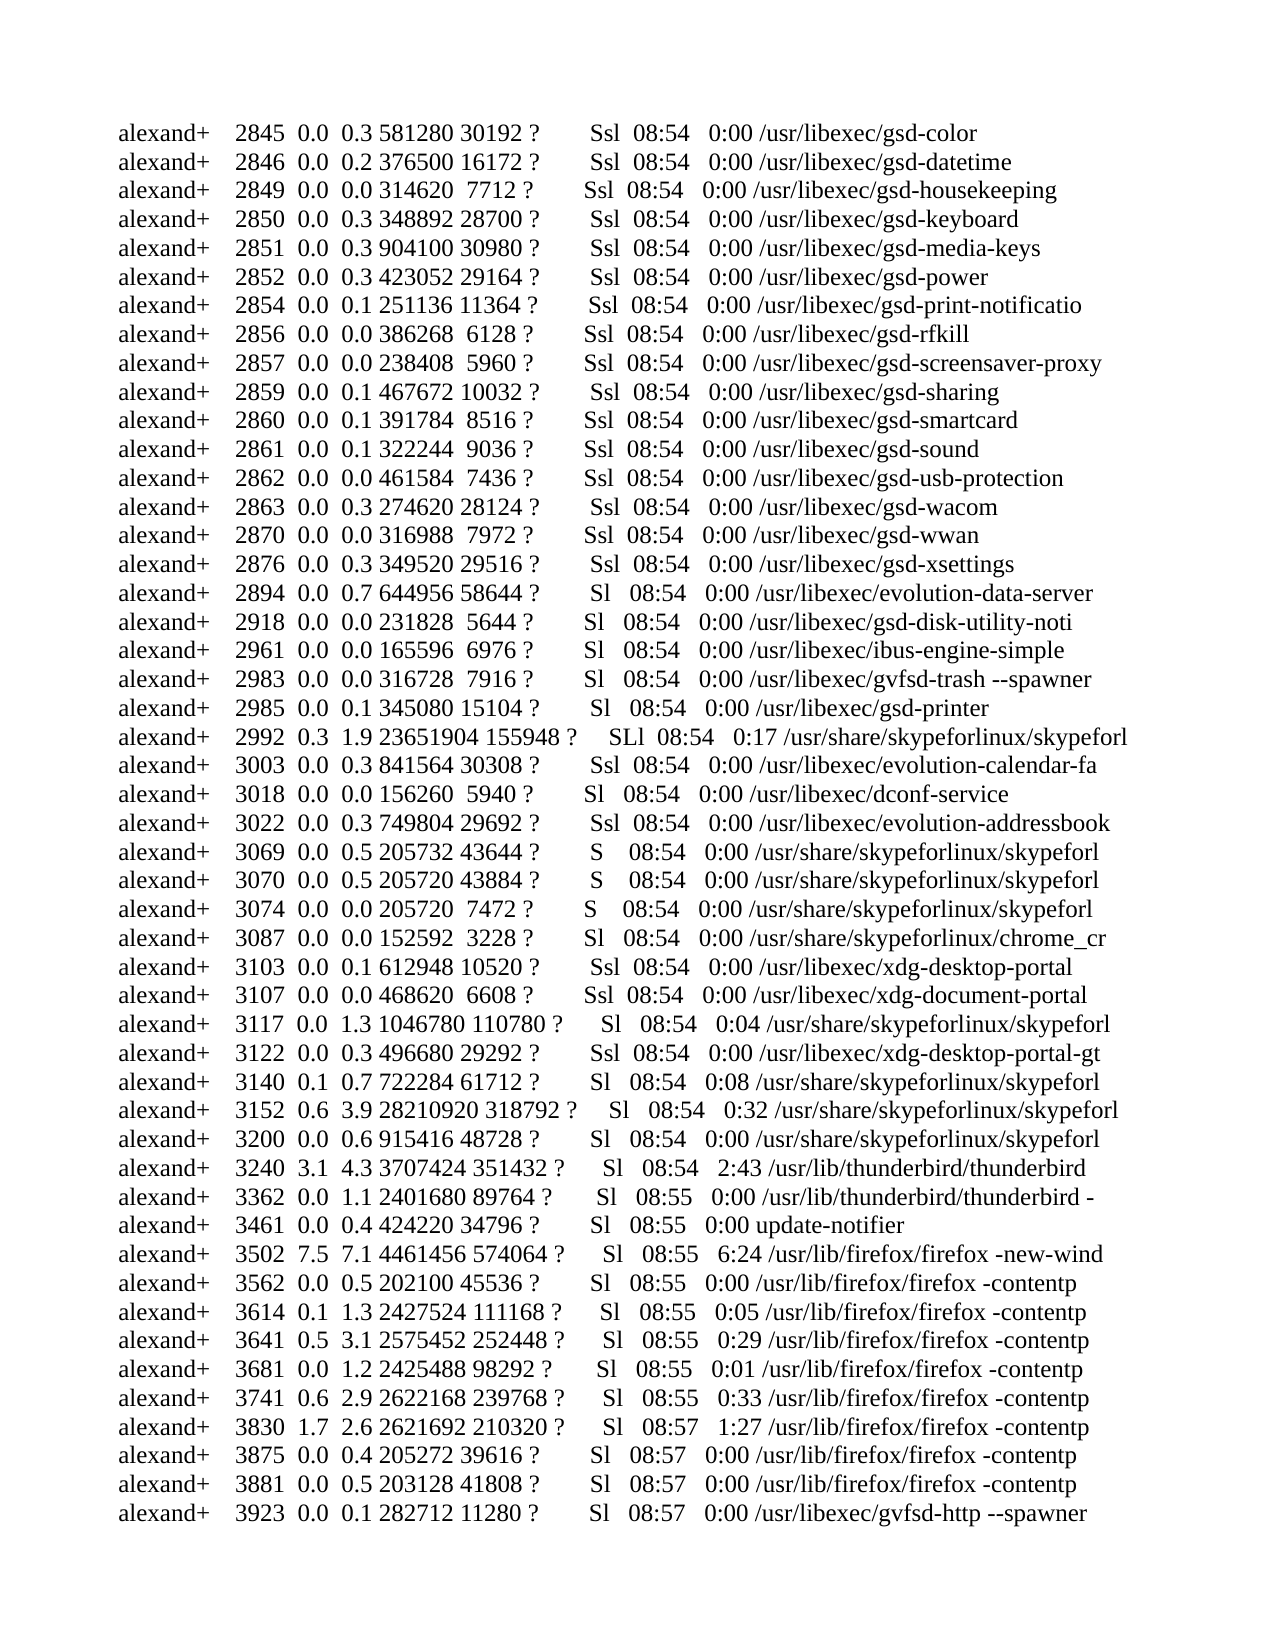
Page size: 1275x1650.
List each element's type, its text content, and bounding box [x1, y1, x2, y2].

text alexand+ 3681 0.0 1.2 2425488 98292 ? Sl 08:55 0:01 /usr/lib/firefox/firefox -contentp [118, 1354, 1157, 1383]
text alexand+ 3107 0.0 0.0 468620 6608 ? Ssl 08:54 0:00 /usr/libexec/xdg-document-portal [118, 981, 1157, 1009]
text alexand+ 3502 7.5 7.1 4461456 574064 ? Sl 08:55 6:24 /usr/lib/firefox/firefox -new-wind [118, 1239, 1157, 1268]
text alexand+ 2860 0.0 0.1 391784 8516 ? Ssl 08:54 0:00 /usr/libexec/gsd-smartcard [118, 406, 1157, 434]
text alexand+ 2861 0.0 0.1 322244 9036 ? Ssl 08:54 0:00 /usr/libexec/gsd-sound [118, 434, 1157, 463]
text alexand+ 2918 0.0 0.0 231828 5644 ? Sl 08:54 0:00 /usr/libexec/gsd-disk-utility-noti [118, 607, 1157, 636]
text alexand+ 2857 0.0 0.0 238408 5960 ? Ssl 08:54 0:00 /usr/libexec/gsd-screensaver-proxy [118, 348, 1157, 377]
text alexand+ 3362 0.0 1.1 2401680 89764 ? Sl 08:55 0:00 /usr/lib/thunderbird/thunderbird - [118, 1182, 1157, 1211]
text alexand+ 3923 0.0 0.1 282712 11280 ? Sl 08:57 0:00 /usr/libexec/gvfsd-http --spawner [118, 1498, 1157, 1527]
text alexand+ 2863 0.0 0.3 274620 28124 ? Ssl 08:54 0:00 /usr/libexec/gsd-wacom [118, 492, 1157, 521]
text alexand+ 2992 0.3 1.9 23651904 155948 ? SLl 08:54 0:17 /usr/share/skypeforlinux/skypeforl [118, 722, 1157, 751]
text alexand+ 2862 0.0 0.0 461584 7436 ? Ssl 08:54 0:00 /usr/libexec/gsd-usb-protection [118, 463, 1157, 492]
text alexand+ 3461 0.0 0.4 424220 34796 ? Sl 08:55 0:00 update-notifier [118, 1211, 1157, 1239]
text alexand+ 2859 0.0 0.1 467672 10032 ? Ssl 08:54 0:00 /usr/libexec/gsd-sharing [118, 377, 1157, 406]
text alexand+ 3003 0.0 0.3 841564 30308 ? Ssl 08:54 0:00 /usr/libexec/evolution-calendar-fa [118, 751, 1157, 779]
text alexand+ 3641 0.5 3.1 2575452 252448 ? Sl 08:55 0:29 /usr/lib/firefox/firefox -contentp [118, 1326, 1157, 1354]
text alexand+ 3070 0.0 0.5 205720 43884 ? S 08:54 0:00 /usr/share/skypeforlinux/skypeforl [118, 866, 1157, 894]
text alexand+ 3830 1.7 2.6 2621692 210320 ? Sl 08:57 1:27 /usr/lib/firefox/firefox -contentp [118, 1412, 1157, 1441]
text alexand+ 3022 0.0 0.3 749804 29692 ? Ssl 08:54 0:00 /usr/libexec/evolution-addressbook [118, 808, 1157, 837]
text alexand+ 2985 0.0 0.1 345080 15104 ? Sl 08:54 0:00 /usr/libexec/gsd-printer [118, 693, 1157, 722]
text alexand+ 2870 0.0 0.0 316988 7972 ? Ssl 08:54 0:00 /usr/libexec/gsd-wwan [118, 521, 1157, 549]
text alexand+ 2849 0.0 0.0 314620 7712 ? Ssl 08:54 0:00 /usr/libexec/gsd-housekeeping [118, 176, 1157, 204]
text alexand+ 3240 3.1 4.3 3707424 351432 ? Sl 08:54 2:43 /usr/lib/thunderbird/thunderbird [118, 1153, 1157, 1182]
text alexand+ 3152 0.6 3.9 28210920 318792 ? Sl 08:54 0:32 /usr/share/skypeforlinux/skypeforl [118, 1096, 1157, 1124]
text alexand+ 2845 0.0 0.3 581280 30192 ? Ssl 08:54 0:00 /usr/libexec/gsd-color [118, 118, 1157, 147]
text alexand+ 3200 0.0 0.6 915416 48728 ? Sl 08:54 0:00 /usr/share/skypeforlinux/skypeforl [118, 1124, 1157, 1153]
text alexand+ 3562 0.0 0.5 202100 45536 ? Sl 08:55 0:00 /usr/lib/firefox/firefox -contentp [118, 1268, 1157, 1297]
text alexand+ 3103 0.0 0.1 612948 10520 ? Ssl 08:54 0:00 /usr/libexec/xdg-desktop-portal [118, 952, 1157, 981]
text alexand+ 3117 0.0 1.3 1046780 110780 ? Sl 08:54 0:04 /usr/share/skypeforlinux/skypeforl [118, 1009, 1157, 1038]
text alexand+ 2961 0.0 0.0 165596 6976 ? Sl 08:54 0:00 /usr/libexec/ibus-engine-simple [118, 636, 1157, 664]
text alexand+ 3087 0.0 0.0 152592 3228 ? Sl 08:54 0:00 /usr/share/skypeforlinux/chrome_cr [118, 923, 1157, 952]
text alexand+ 2852 0.0 0.3 423052 29164 ? Ssl 08:54 0:00 /usr/libexec/gsd-power [118, 262, 1157, 291]
text alexand+ 3614 0.1 1.3 2427524 111168 ? Sl 08:55 0:05 /usr/lib/firefox/firefox -contentp [118, 1297, 1157, 1326]
text alexand+ 3069 0.0 0.5 205732 43644 ? S 08:54 0:00 /usr/share/skypeforlinux/skypeforl [118, 837, 1157, 866]
text alexand+ 2846 0.0 0.2 376500 16172 ? Ssl 08:54 0:00 /usr/libexec/gsd-datetime [118, 147, 1157, 176]
text alexand+ 3122 0.0 0.3 496680 29292 ? Ssl 08:54 0:00 /usr/libexec/xdg-desktop-portal-gt [118, 1038, 1157, 1067]
text alexand+ 2856 0.0 0.0 386268 6128 ? Ssl 08:54 0:00 /usr/libexec/gsd-rfkill [118, 319, 1157, 348]
text alexand+ 3881 0.0 0.5 203128 41808 ? Sl 08:57 0:00 /usr/lib/firefox/firefox -contentp [118, 1469, 1157, 1498]
text alexand+ 2876 0.0 0.3 349520 29516 ? Ssl 08:54 0:00 /usr/libexec/gsd-xsettings [118, 549, 1157, 578]
text alexand+ 2851 0.0 0.3 904100 30980 ? Ssl 08:54 0:00 /usr/libexec/gsd-media-keys [118, 233, 1157, 262]
text alexand+ 2894 0.0 0.7 644956 58644 ? Sl 08:54 0:00 /usr/libexec/evolution-data-server [118, 578, 1157, 607]
text alexand+ 2983 0.0 0.0 316728 7916 ? Sl 08:54 0:00 /usr/libexec/gvfsd-trash --spawner [118, 664, 1157, 693]
text alexand+ 3140 0.1 0.7 722284 61712 ? Sl 08:54 0:08 /usr/share/skypeforlinux/skypeforl [118, 1067, 1157, 1096]
text alexand+ 3018 0.0 0.0 156260 5940 ? Sl 08:54 0:00 /usr/libexec/dconf-service [118, 779, 1157, 808]
text alexand+ 3875 0.0 0.4 205272 39616 ? Sl 08:57 0:00 /usr/lib/firefox/firefox -contentp [118, 1441, 1157, 1469]
text alexand+ 3074 0.0 0.0 205720 7472 ? S 08:54 0:00 /usr/share/skypeforlinux/skypeforl [118, 894, 1157, 923]
text alexand+ 2854 0.0 0.1 251136 11364 ? Ssl 08:54 0:00 /usr/libexec/gsd-print-notificatio [118, 291, 1157, 319]
text alexand+ 2850 0.0 0.3 348892 28700 ? Ssl 08:54 0:00 /usr/libexec/gsd-keyboard [118, 204, 1157, 233]
text alexand+ 3741 0.6 2.9 2622168 239768 ? Sl 08:55 0:33 /usr/lib/firefox/firefox -contentp [118, 1383, 1157, 1412]
